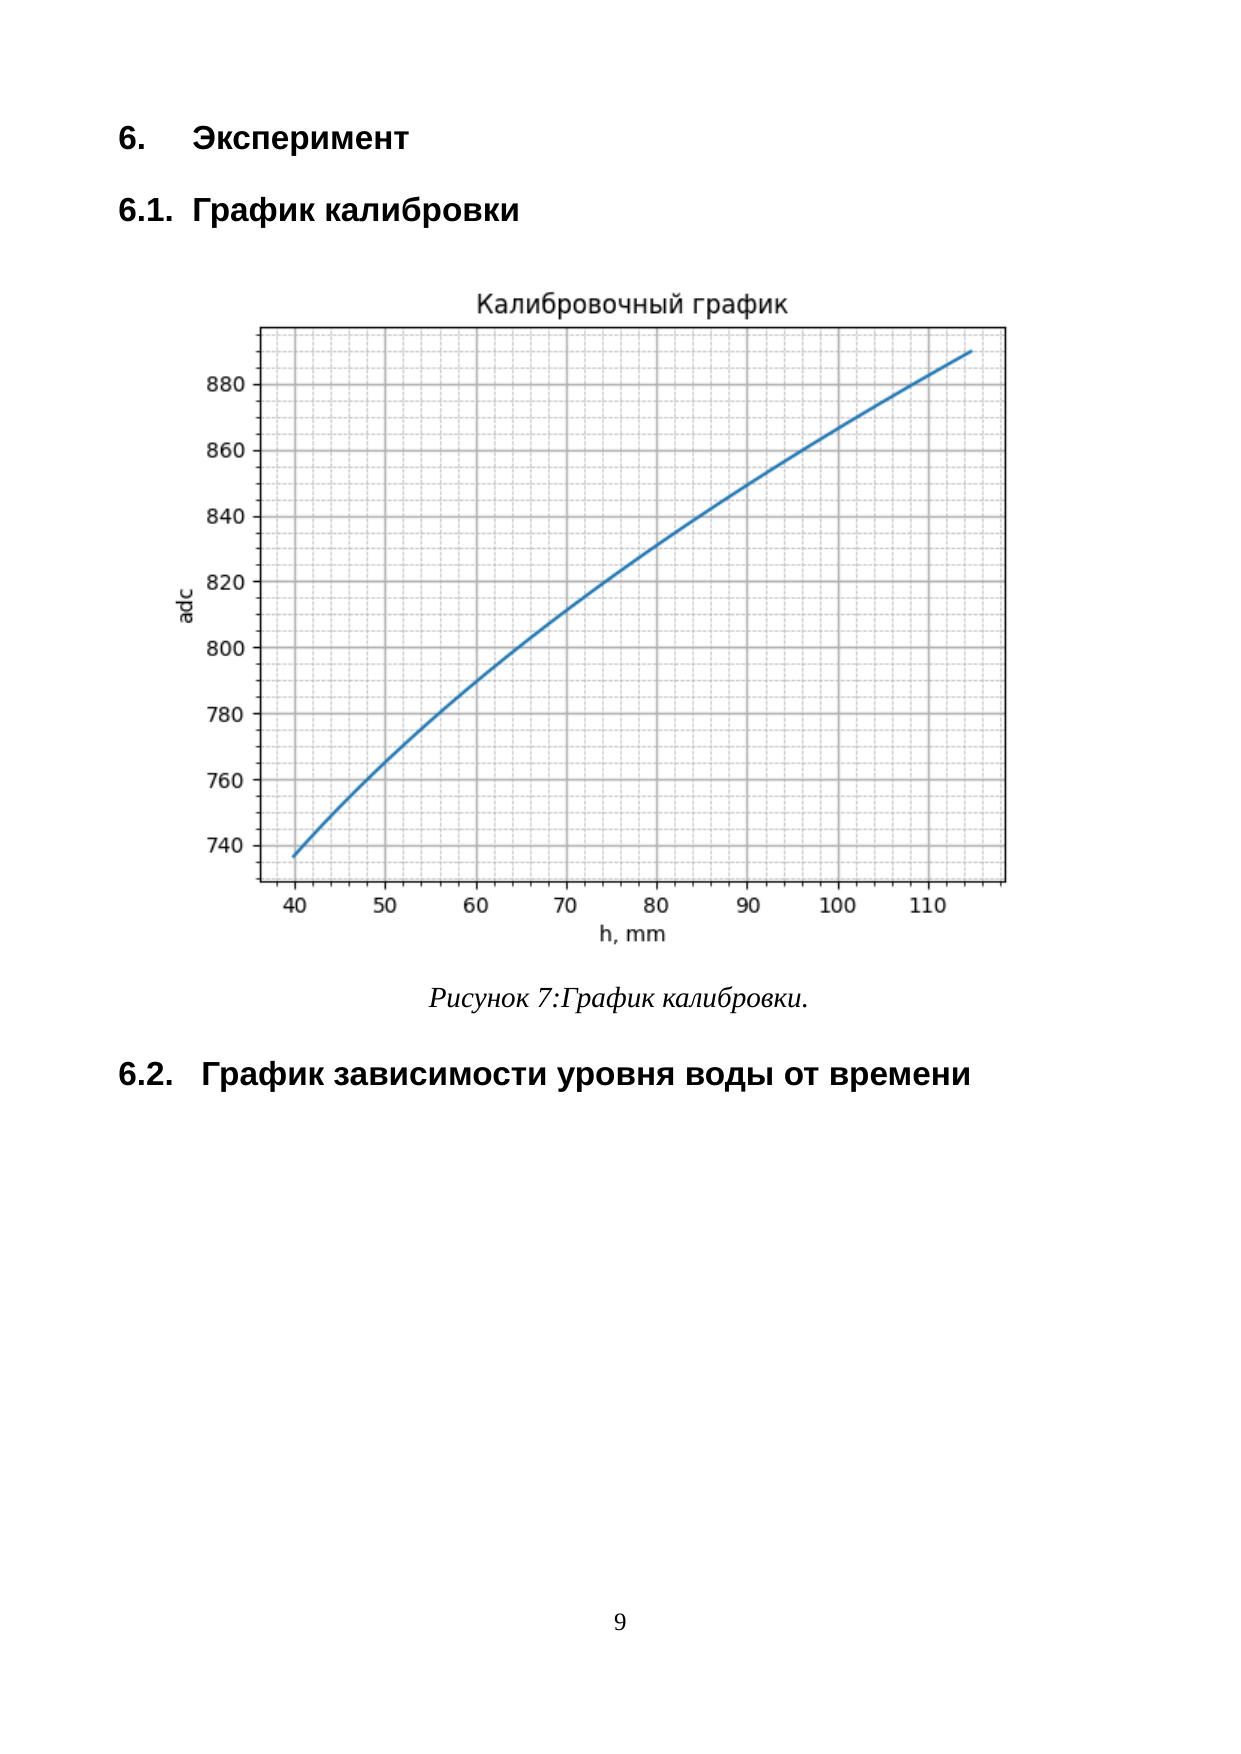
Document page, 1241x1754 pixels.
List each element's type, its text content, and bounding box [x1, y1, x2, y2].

subtitle График зависимости уровня воды от времени [118, 1054, 1122, 1093]
picture [140, 240, 1100, 961]
text Рисунок 7:График калибровки. [118, 980, 1122, 1014]
subtitle График калибровки [118, 190, 1122, 228]
subtitle Эксперимент [118, 118, 1122, 157]
